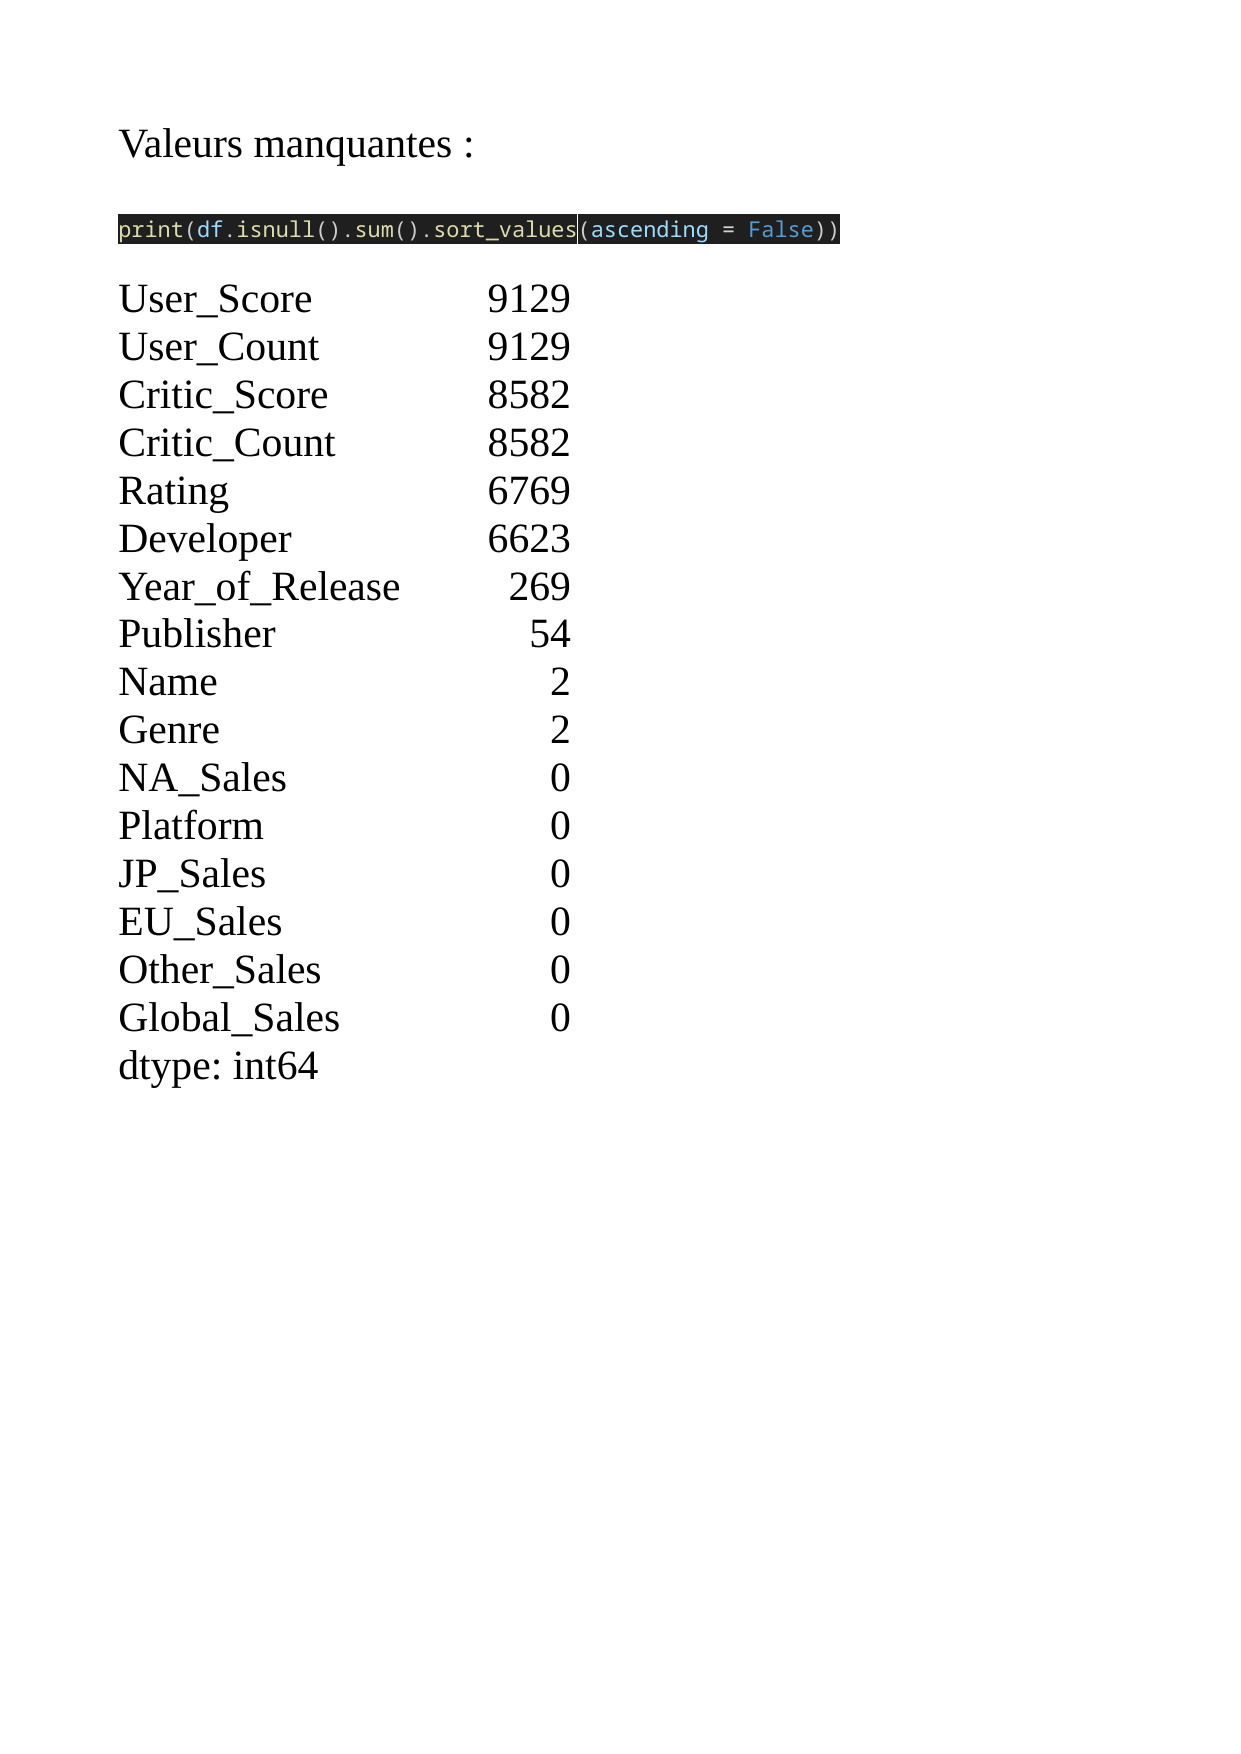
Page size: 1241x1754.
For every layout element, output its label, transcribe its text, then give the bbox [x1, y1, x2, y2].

text Global_Sales 0 [118, 992, 1122, 1040]
text Name 2 [118, 657, 1122, 705]
text Year_of_Release 269 [118, 561, 1122, 609]
text User_Count 9129 [118, 321, 1122, 369]
text NA_Sales 0 [118, 753, 1122, 801]
text Critic_Count 8582 [118, 417, 1122, 465]
text print(df.isnull().sum().sort_values(ascending = False)) [118, 214, 1122, 244]
text Critic_Score 8582 [118, 369, 1122, 417]
text Genre 2 [118, 705, 1122, 753]
text Other_Sales 0 [118, 944, 1122, 992]
text Platform 0 [118, 801, 1122, 848]
text Rating 6769 [118, 465, 1122, 513]
text Valeurs manquantes : [118, 118, 1122, 166]
text Publisher 54 [118, 609, 1122, 657]
text EU_Sales 0 [118, 896, 1122, 944]
text User_Score 9129 [118, 273, 1122, 321]
text dtype: int64 [118, 1040, 1122, 1088]
text Developer 6623 [118, 513, 1122, 561]
text JP_Sales 0 [118, 848, 1122, 896]
